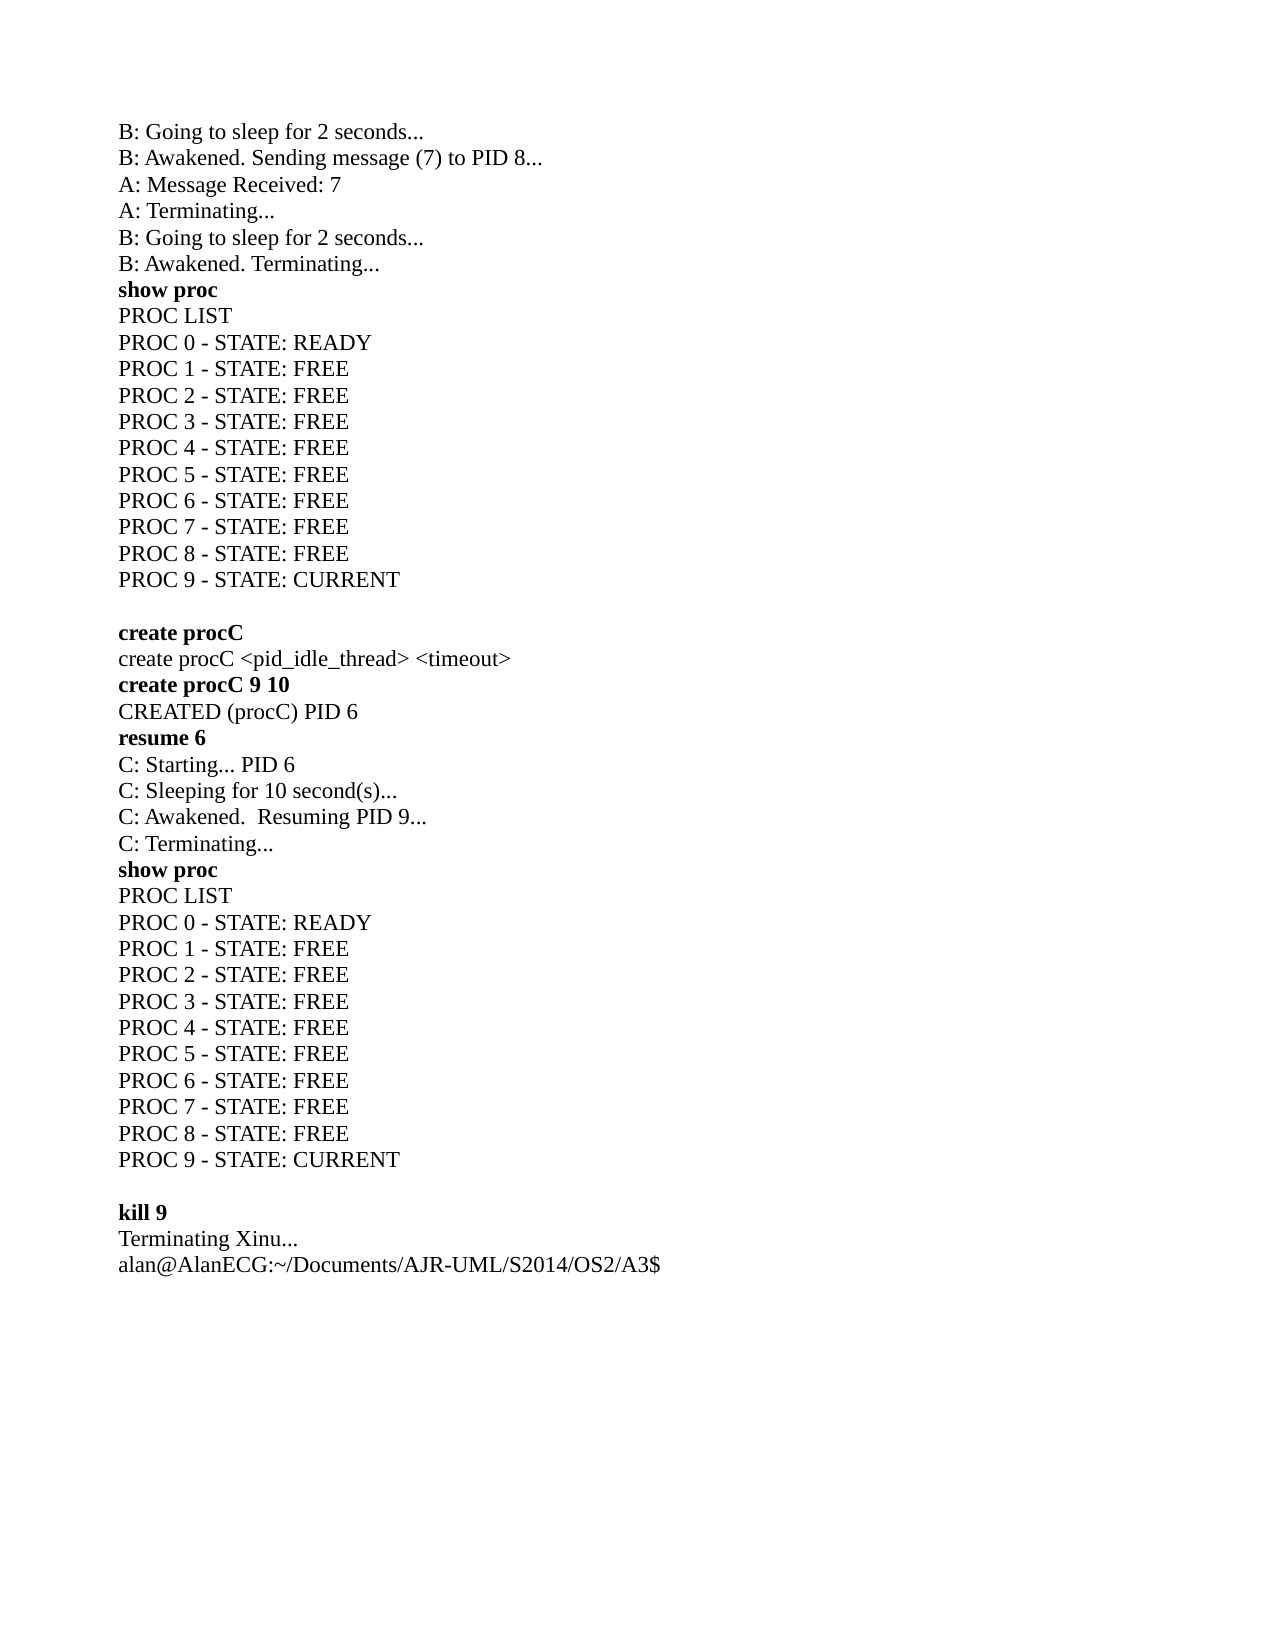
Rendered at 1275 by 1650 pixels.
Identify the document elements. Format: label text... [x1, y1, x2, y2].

text PROC 6 - STATE: FREE [118, 1067, 1157, 1093]
text C: Terminating... [118, 830, 1157, 856]
text create procC [118, 619, 1157, 645]
text C: Awakened. Resuming PID 9... [118, 803, 1157, 830]
text PROC 9 - STATE: CURRENT [118, 1146, 1157, 1172]
text PROC 1 - STATE: FREE [118, 355, 1157, 382]
text C: Starting... PID 6 [118, 751, 1157, 777]
text PROC 3 - STATE: FREE [118, 408, 1157, 434]
text show proc [118, 276, 1157, 303]
text create procC 9 10 [118, 672, 1157, 698]
text A: Terminating... [118, 197, 1157, 223]
text B: Awakened. Sending message (7) to PID 8... [118, 144, 1157, 171]
text Terminating Xinu... [118, 1225, 1157, 1251]
text A: Message Received: 7 [118, 171, 1157, 197]
text PROC 7 - STATE: FREE [118, 513, 1157, 540]
text PROC LIST [118, 303, 1157, 329]
text PROC 0 - STATE: READY [118, 329, 1157, 355]
text PROC 1 - STATE: FREE [118, 935, 1157, 961]
text resume 6 [118, 724, 1157, 751]
text PROC 4 - STATE: FREE [118, 1014, 1157, 1041]
text alan@AlanECG:~/Documents/AJR-UML/S2014/OS2/A3$ [118, 1251, 1157, 1278]
text PROC 8 - STATE: FREE [118, 1119, 1157, 1146]
text PROC 5 - STATE: FREE [118, 461, 1157, 487]
text CREATED (procC) PID 6 [118, 698, 1157, 724]
text B: Going to sleep for 2 seconds... [118, 118, 1157, 144]
text B: Going to sleep for 2 seconds... [118, 223, 1157, 250]
text B: Awakened. Terminating... [118, 250, 1157, 276]
text create procC <pid_idle_thread> <timeout> [118, 645, 1157, 672]
text kill 9 [118, 1199, 1157, 1225]
text PROC 3 - STATE: FREE [118, 988, 1157, 1014]
text PROC 9 - STATE: CURRENT [118, 566, 1157, 592]
text PROC 2 - STATE: FREE [118, 961, 1157, 988]
text PROC LIST [118, 882, 1157, 909]
text PROC 5 - STATE: FREE [118, 1041, 1157, 1067]
text show proc [118, 856, 1157, 882]
text PROC 2 - STATE: FREE [118, 382, 1157, 408]
text PROC 8 - STATE: FREE [118, 540, 1157, 566]
text PROC 6 - STATE: FREE [118, 487, 1157, 513]
text PROC 4 - STATE: FREE [118, 434, 1157, 461]
text PROC 0 - STATE: READY [118, 909, 1157, 935]
text C: Sleeping for 10 second(s)... [118, 777, 1157, 803]
text PROC 7 - STATE: FREE [118, 1093, 1157, 1119]
